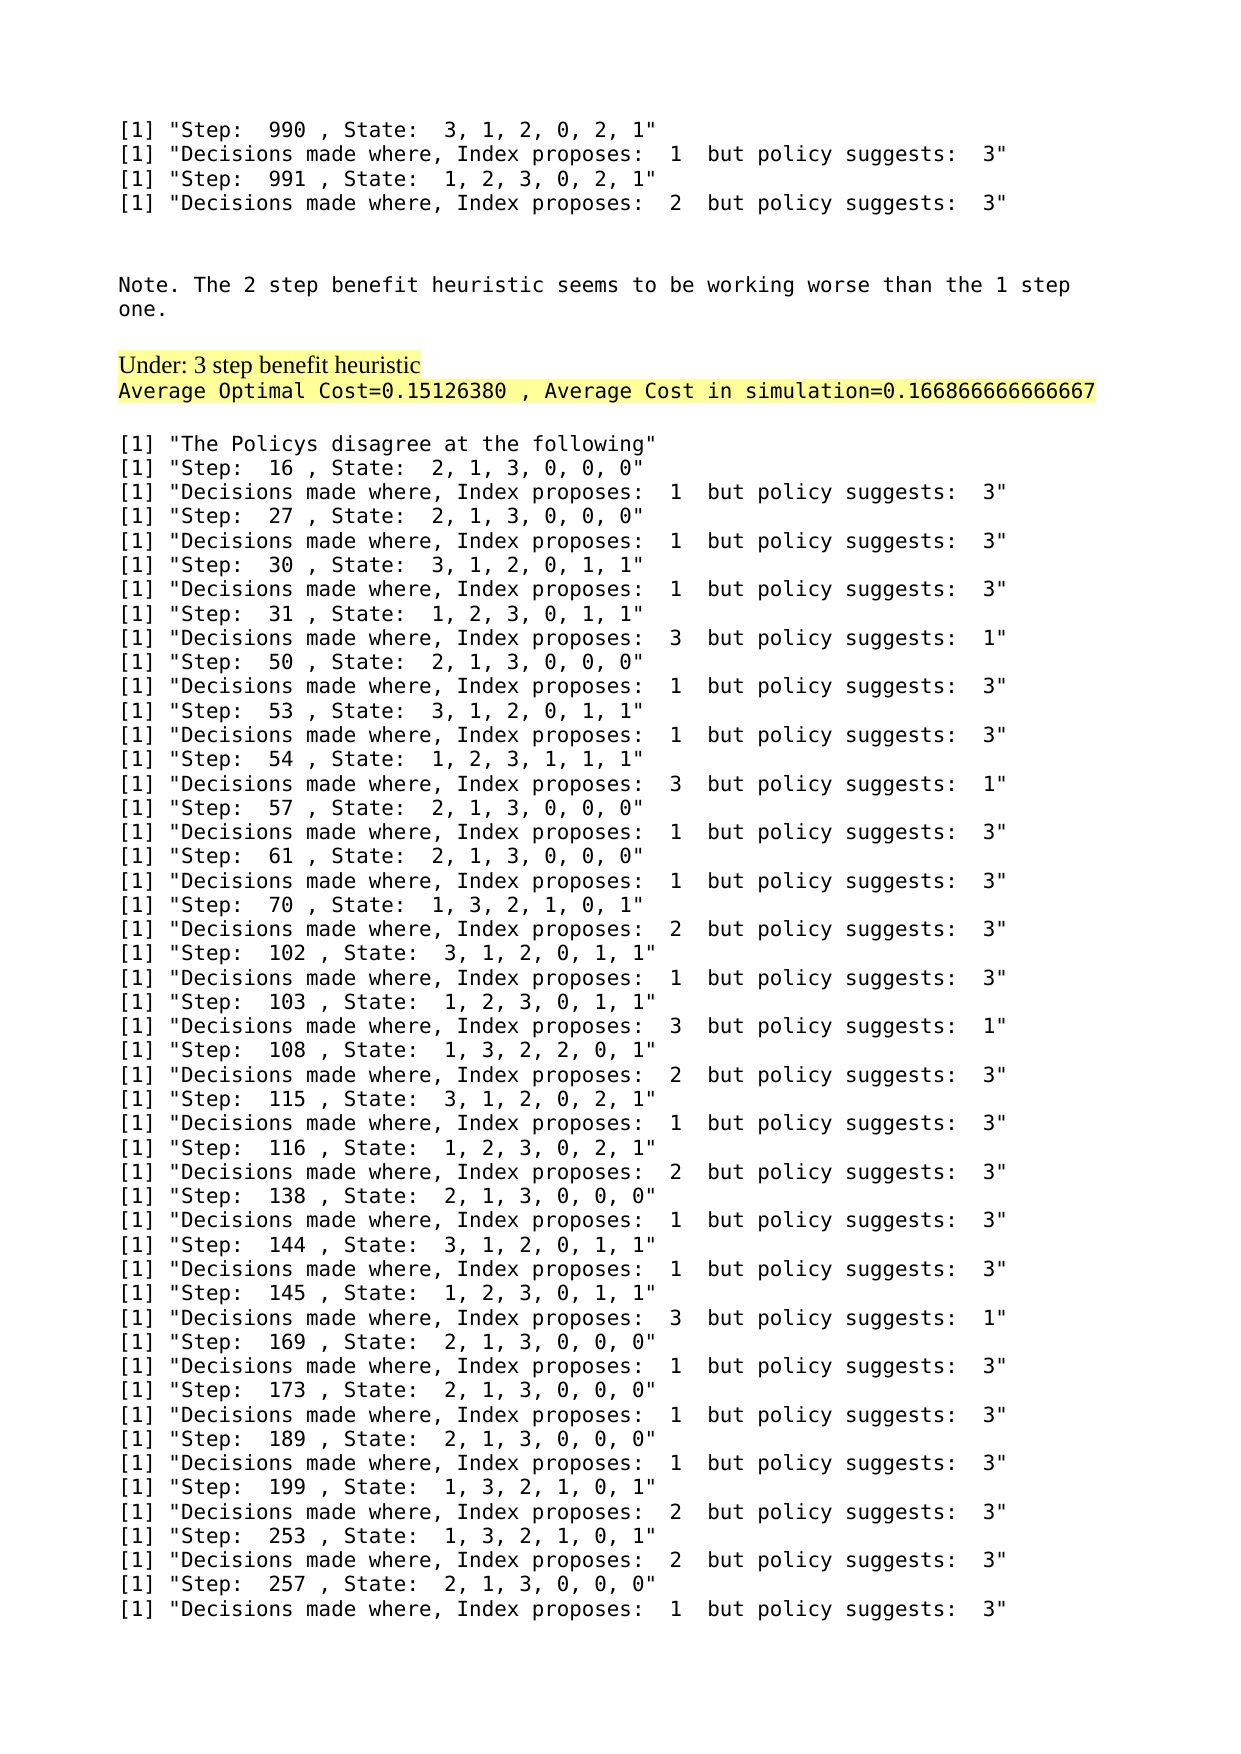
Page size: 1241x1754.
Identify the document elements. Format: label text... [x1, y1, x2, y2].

text [1] "Decisions made where, Index proposes: 1 but policy suggests: 3" [118, 1208, 1122, 1233]
text [1] "Decisions made where, Index proposes: 1 but policy suggests: 3" [118, 1403, 1122, 1427]
text [1] "Decisions made where, Index proposes: 3 but policy suggests: 1" [118, 626, 1122, 650]
text [1] "Step: 30 , State: 3, 1, 2, 0, 1, 1" [118, 553, 1122, 577]
text [1] "Decisions made where, Index proposes: 3 but policy suggests: 1" [118, 1014, 1122, 1038]
text [1] "Step: 116 , State: 1, 2, 3, 0, 2, 1" [118, 1136, 1122, 1160]
text [1] "Step: 70 , State: 1, 3, 2, 1, 0, 1" [118, 893, 1122, 917]
text [1] "Decisions made where, Index proposes: 1 but policy suggests: 3" [118, 1111, 1122, 1136]
text [1] "Step: 103 , State: 1, 2, 3, 0, 1, 1" [118, 990, 1122, 1014]
text [1] "Decisions made where, Index proposes: 2 but policy suggests: 3" [118, 1160, 1122, 1184]
text [1] "Decisions made where, Index proposes: 2 but policy suggests: 3" [118, 191, 1122, 215]
text [1] "Step: 138 , State: 2, 1, 3, 0, 0, 0" [118, 1184, 1122, 1208]
text [1] "Decisions made where, Index proposes: 3 but policy suggests: 1" [118, 772, 1122, 796]
text [1] "Decisions made where, Index proposes: 1 but policy suggests: 3" [118, 1451, 1122, 1475]
text [1] "Step: 102 , State: 3, 1, 2, 0, 1, 1" [118, 941, 1122, 966]
text [1] "Decisions made where, Index proposes: 1 but policy suggests: 3" [118, 529, 1122, 553]
text [1] "Decisions made where, Index proposes: 1 but policy suggests: 3" [118, 869, 1122, 893]
text Average Optimal Cost=0.15126380 , Average Cost in simulation=0.166866666666667 [118, 379, 1122, 403]
text [1] "Decisions made where, Index proposes: 1 but policy suggests: 3" [118, 577, 1122, 602]
text [1] "Step: 991 , State: 1, 2, 3, 0, 2, 1" [118, 167, 1122, 191]
text [1] "Step: 145 , State: 1, 2, 3, 0, 1, 1" [118, 1281, 1122, 1306]
text [1] "Step: 54 , State: 1, 2, 3, 1, 1, 1" [118, 747, 1122, 772]
text [1] "Decisions made where, Index proposes: 1 but policy suggests: 3" [118, 142, 1122, 167]
text [1] "Step: 31 , State: 1, 2, 3, 0, 1, 1" [118, 602, 1122, 626]
text [1] "Decisions made where, Index proposes: 1 but policy suggests: 3" [118, 723, 1122, 747]
text [1] "Step: 16 , State: 2, 1, 3, 0, 0, 0" [118, 456, 1122, 480]
text [1] "Step: 57 , State: 2, 1, 3, 0, 0, 0" [118, 796, 1122, 820]
text [1] "Step: 61 , State: 2, 1, 3, 0, 0, 0" [118, 844, 1122, 869]
text [1] "Decisions made where, Index proposes: 2 but policy suggests: 3" [118, 1548, 1122, 1572]
text [1] "Decisions made where, Index proposes: 1 but policy suggests: 3" [118, 1354, 1122, 1378]
text [1] "Step: 253 , State: 1, 3, 2, 1, 0, 1" [118, 1524, 1122, 1548]
text [1] "Step: 108 , State: 1, 3, 2, 2, 0, 1" [118, 1038, 1122, 1063]
text [1] "Step: 144 , State: 3, 1, 2, 0, 1, 1" [118, 1233, 1122, 1257]
text [1] "Decisions made where, Index proposes: 1 but policy suggests: 3" [118, 1597, 1122, 1621]
text Note. The 2 step benefit heuristic seems to be working worse than the 1 step one. [118, 273, 1122, 321]
text [1] "Decisions made where, Index proposes: 2 but policy suggests: 3" [118, 1063, 1122, 1087]
text [1] "Step: 115 , State: 3, 1, 2, 0, 2, 1" [118, 1087, 1122, 1111]
text [1] "Step: 257 , State: 2, 1, 3, 0, 0, 0" [118, 1572, 1122, 1597]
text [1] "Step: 169 , State: 2, 1, 3, 0, 0, 0" [118, 1330, 1122, 1354]
text [1] "Step: 53 , State: 3, 1, 2, 0, 1, 1" [118, 699, 1122, 723]
text [1] "Step: 199 , State: 1, 3, 2, 1, 0, 1" [118, 1475, 1122, 1500]
text [1] "Decisions made where, Index proposes: 1 but policy suggests: 3" [118, 674, 1122, 699]
text [1] "Decisions made where, Index proposes: 1 but policy suggests: 3" [118, 820, 1122, 844]
text [1] "Step: 189 , State: 2, 1, 3, 0, 0, 0" [118, 1427, 1122, 1451]
text [1] "Step: 27 , State: 2, 1, 3, 0, 0, 0" [118, 504, 1122, 529]
text [1] "Decisions made where, Index proposes: 2 but policy suggests: 3" [118, 1500, 1122, 1524]
text [1] "Decisions made where, Index proposes: 1 but policy suggests: 3" [118, 1257, 1122, 1281]
text [1] "Step: 50 , State: 2, 1, 3, 0, 0, 0" [118, 650, 1122, 674]
text [1] "Step: 173 , State: 2, 1, 3, 0, 0, 0" [118, 1378, 1122, 1403]
text [1] "The Policys disagree at the following" [118, 432, 1122, 456]
text [1] "Step: 990 , State: 3, 1, 2, 0, 2, 1" [118, 118, 1122, 142]
text Under: 3 step benefit heuristic [118, 350, 1122, 379]
text [1] "Decisions made where, Index proposes: 1 but policy suggests: 3" [118, 480, 1122, 504]
text [1] "Decisions made where, Index proposes: 2 but policy suggests: 3" [118, 917, 1122, 941]
text [1] "Decisions made where, Index proposes: 3 but policy suggests: 1" [118, 1306, 1122, 1330]
text [1] "Decisions made where, Index proposes: 1 but policy suggests: 3" [118, 966, 1122, 990]
